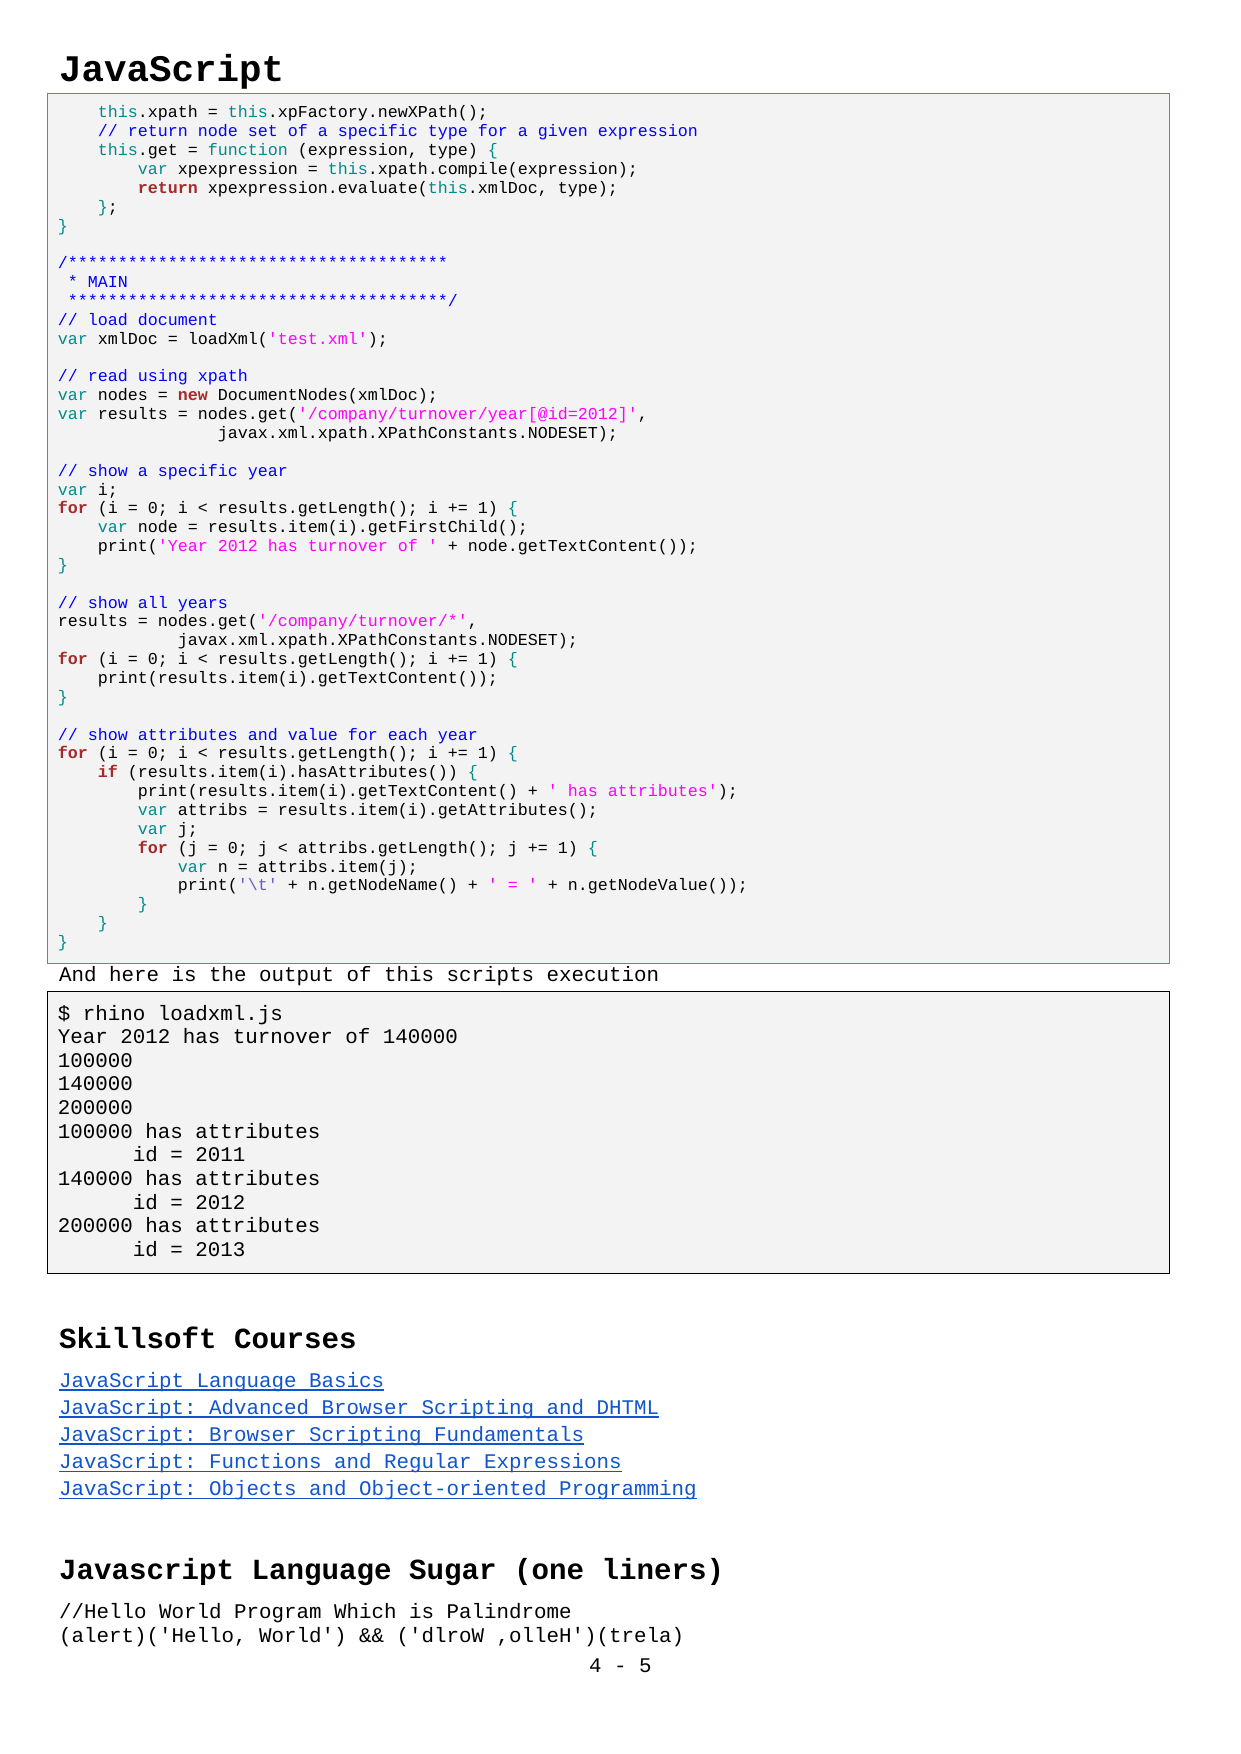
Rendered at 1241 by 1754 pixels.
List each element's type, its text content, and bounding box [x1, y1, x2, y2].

text JavaScript: Objects and Object-oriented Programming [59, 1478, 1181, 1502]
text JavaScript: Functions and Regular Expressions [59, 1451, 1181, 1475]
subtitle Skillsoft Courses [59, 1324, 1181, 1357]
table_header this.xpath = this.xpFactory.newXPath(); // return node set of a specific type for a given expression this.get = function (expression, type) { var xpexpression = this.xpath.compile(expression); return xpexpression.evaluate(this.xmlDoc, type); }; } /************************************** * MAIN **************************************/ // load document var xmlDoc = loadXml('test.xml'); // read using xpath var nodes = new DocumentNodes(xmlDoc); var results = nodes.get('/company/turnover/year[@id=2012]', javax.xml.xpath.XPathConstants.NODESET); // show a specific year var i; for (i = 0; i < results.getLength(); i += 1) { var node = results.item(i).getFirstChild(); print('Year 2012 has turnover of ' + node.getTextContent()); } // show all years results = nodes.get('/company/turnover/*', javax.xml.xpath.XPathConstants.NODESET); for (i = 0; i < results.getLength(); i += 1) { print(results.item(i).getTextContent()); } // show attributes and value for each year for (i = 0; i < results.getLength(); i += 1) { if (results.item(i).hasAttributes()) { print(results.item(i).getTextContent() + ' has attributes'); var attribs = results.item(i).getAttributes(); var j; for (j = 0; j < attribs.getLength(); j += 1) { var n = attribs.item(j); print('\t' + n.getNodeName() + ' = ' + n.getNodeValue()); } } } [48, 94, 1169, 963]
table_header $ rhino loadxml.js Year 2012 has turnover of 140000 100000 140000 200000 100000 has attributes id = 2011 140000 has attributes id = 2012 200000 has attributes id = 2013 [48, 992, 1169, 1273]
text JavaScript Language Basics [59, 1369, 1181, 1393]
text //Hello World Program Which is Palindrome [59, 1601, 1181, 1625]
text And here is the output of this scripts execution [59, 964, 1181, 987]
text (alert)('Hello, World') && ('dlroW ,olleH')(trela) [59, 1625, 1181, 1648]
subtitle Javascript Language Sugar (one liners) [59, 1556, 1181, 1588]
text JavaScript: Advanced Browser Scripting and DHTML [59, 1397, 1181, 1420]
text JavaScript: Browser Scripting Fundamentals [59, 1424, 1181, 1448]
